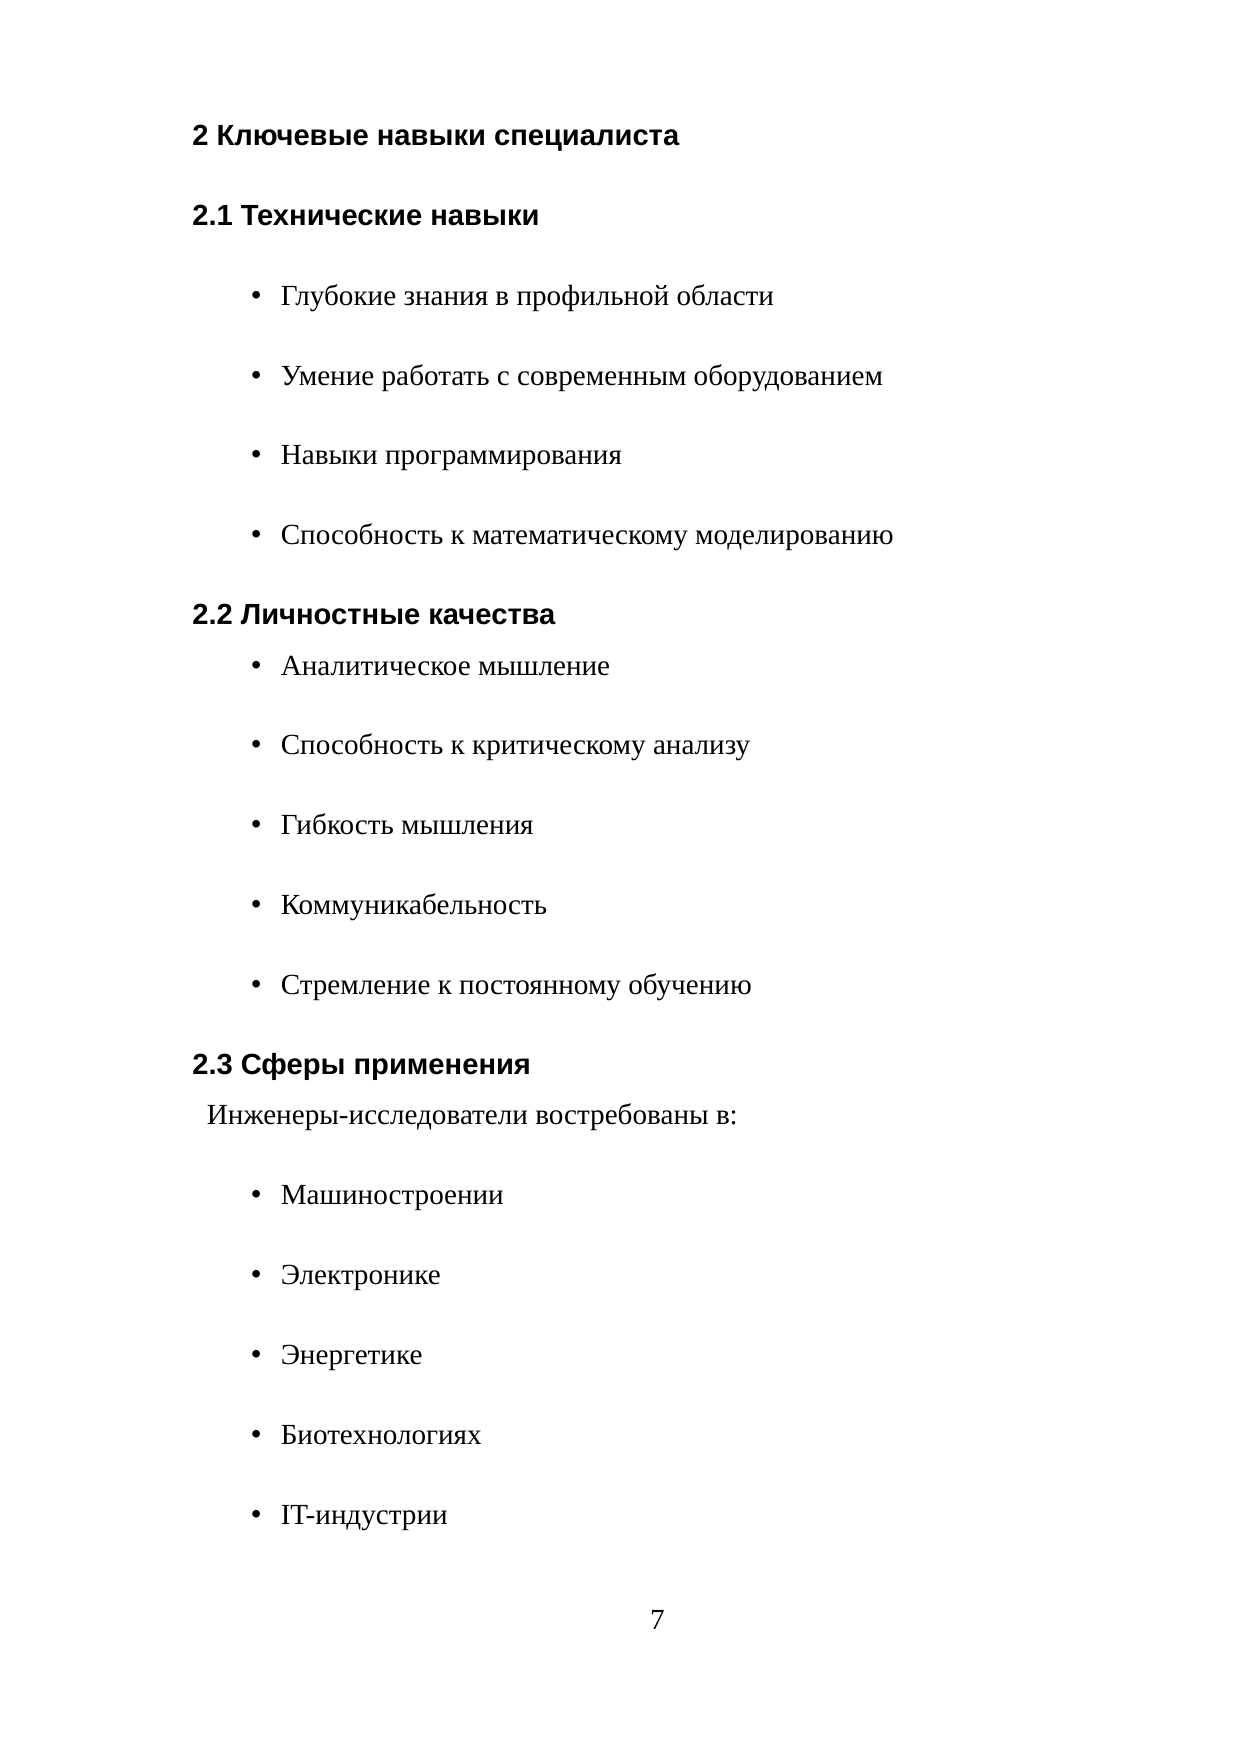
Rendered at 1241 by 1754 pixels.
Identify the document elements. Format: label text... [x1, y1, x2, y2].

list Умение работать с современным оборудованием [162, 358, 1122, 391]
list Машиностроении [162, 1177, 1122, 1211]
list Глубокие знания в профильной области [162, 278, 1122, 311]
list Способность к критическому анализу [162, 727, 1122, 761]
list Навыки программирования [162, 437, 1122, 471]
subtitle Личностные качества [118, 597, 1122, 631]
list Способность к математическому моделированию [162, 517, 1122, 551]
subtitle Технические навыки [118, 198, 1122, 231]
list Энергетике [162, 1337, 1122, 1371]
subtitle Ключевые навыки специалиста [118, 118, 1122, 152]
text Инженеры-исследователи востребованы в: [118, 1097, 1122, 1131]
list Биотехнологиях [162, 1417, 1122, 1451]
list Гибкость мышления [162, 807, 1122, 841]
list Коммуникабельность [162, 887, 1122, 921]
list Аналитическое мышление [162, 648, 1122, 681]
list Электронике [162, 1257, 1122, 1291]
subtitle Сферы применения [118, 1047, 1122, 1081]
list Стремление к постоянному обучению [162, 967, 1122, 1001]
list IT-индустрии [162, 1497, 1122, 1530]
